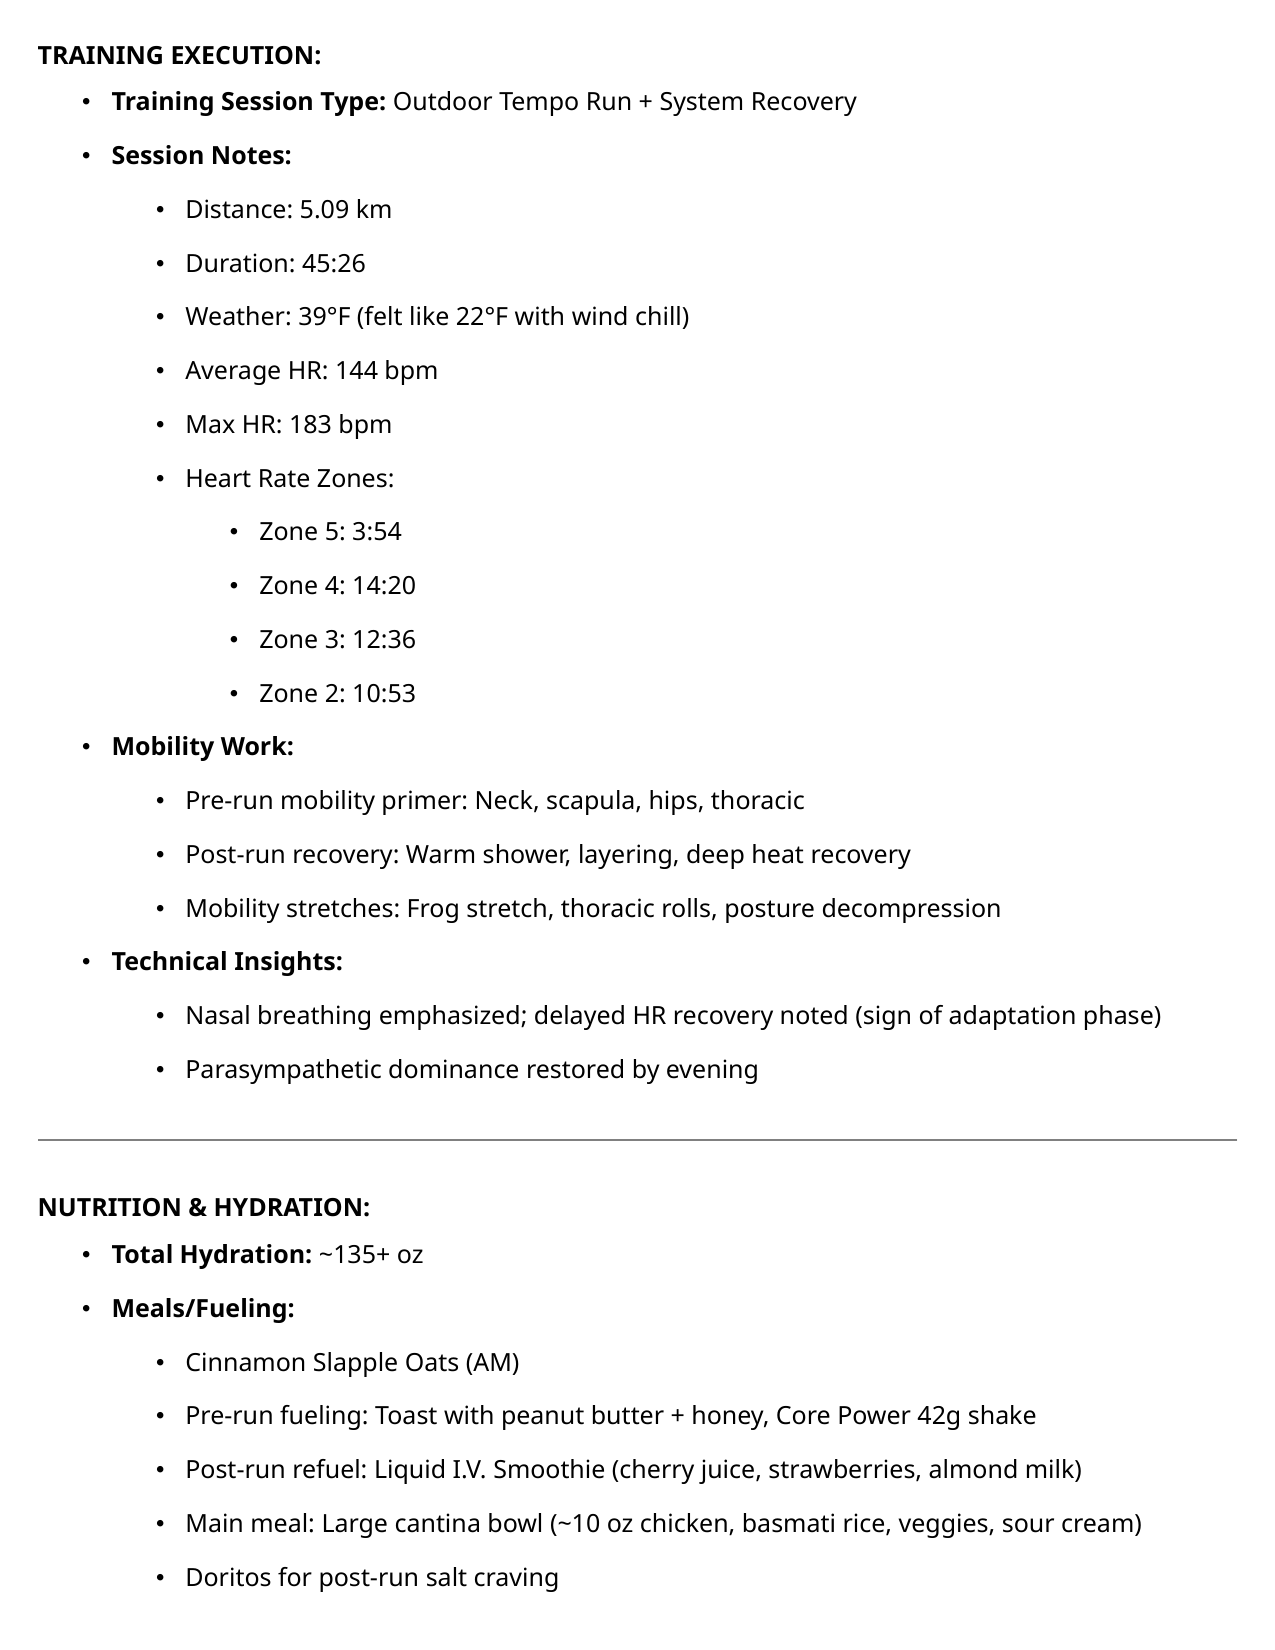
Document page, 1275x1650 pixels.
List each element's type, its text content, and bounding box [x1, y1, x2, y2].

list Pre-run mobility primer: Neck, scapula, hips, thoracic [156, 783, 1237, 817]
list Zone 3: 12:36 [229, 622, 1237, 656]
list Doritos for post-run salt craving [156, 1559, 1237, 1593]
list Session Notes: [82, 138, 1237, 172]
list Main meal: Large cantina bowl (~10 oz chicken, basmati rice, veggies, sour cream) [156, 1505, 1237, 1539]
list Post-run refuel: Liquid I.V. Smoothie (cherry juice, strawberries, almond milk) [156, 1452, 1237, 1486]
list Zone 2: 10:53 [229, 675, 1237, 709]
subtitle TRAINING EXECUTION: [37, 37, 1237, 72]
list Pre-run fueling: Toast with peanut butter + honey, Core Power 42g shake [156, 1398, 1237, 1432]
list Max HR: 183 bpm [156, 407, 1237, 441]
list Parasympathetic dominance restored by evening [156, 1052, 1237, 1086]
list Post-run recovery: Warm shower, layering, deep heat recovery [156, 837, 1237, 871]
list Average HR: 144 bpm [156, 353, 1237, 387]
list Weather: 39°F (felt like 22°F with wind chill) [156, 299, 1237, 333]
list Distance: 5.09 km [156, 192, 1237, 226]
list Zone 5: 3:54 [229, 514, 1237, 548]
list Heart Rate Zones: [156, 460, 1237, 494]
list Duration: 45:26 [156, 245, 1237, 279]
list Cinnamon Slapple Oats (AM) [156, 1344, 1237, 1378]
list Meals/Fueling: [82, 1290, 1237, 1324]
list Technical Insights: [82, 944, 1237, 978]
list Training Session Type: Outdoor Tempo Run + System Recovery [82, 84, 1237, 118]
list Mobility Work: [82, 729, 1237, 763]
list Zone 4: 14:20 [229, 568, 1237, 602]
list Mobility stretches: Frog stretch, thoracic rolls, posture decompression [156, 890, 1237, 924]
list Nasal breathing emphasized; delayed HR recovery noted (sign of adaptation phase) [156, 998, 1237, 1032]
subtitle NUTRITION & HYDRATION: [37, 1190, 1237, 1224]
list Total Hydration: ~135+ oz [82, 1237, 1237, 1271]
